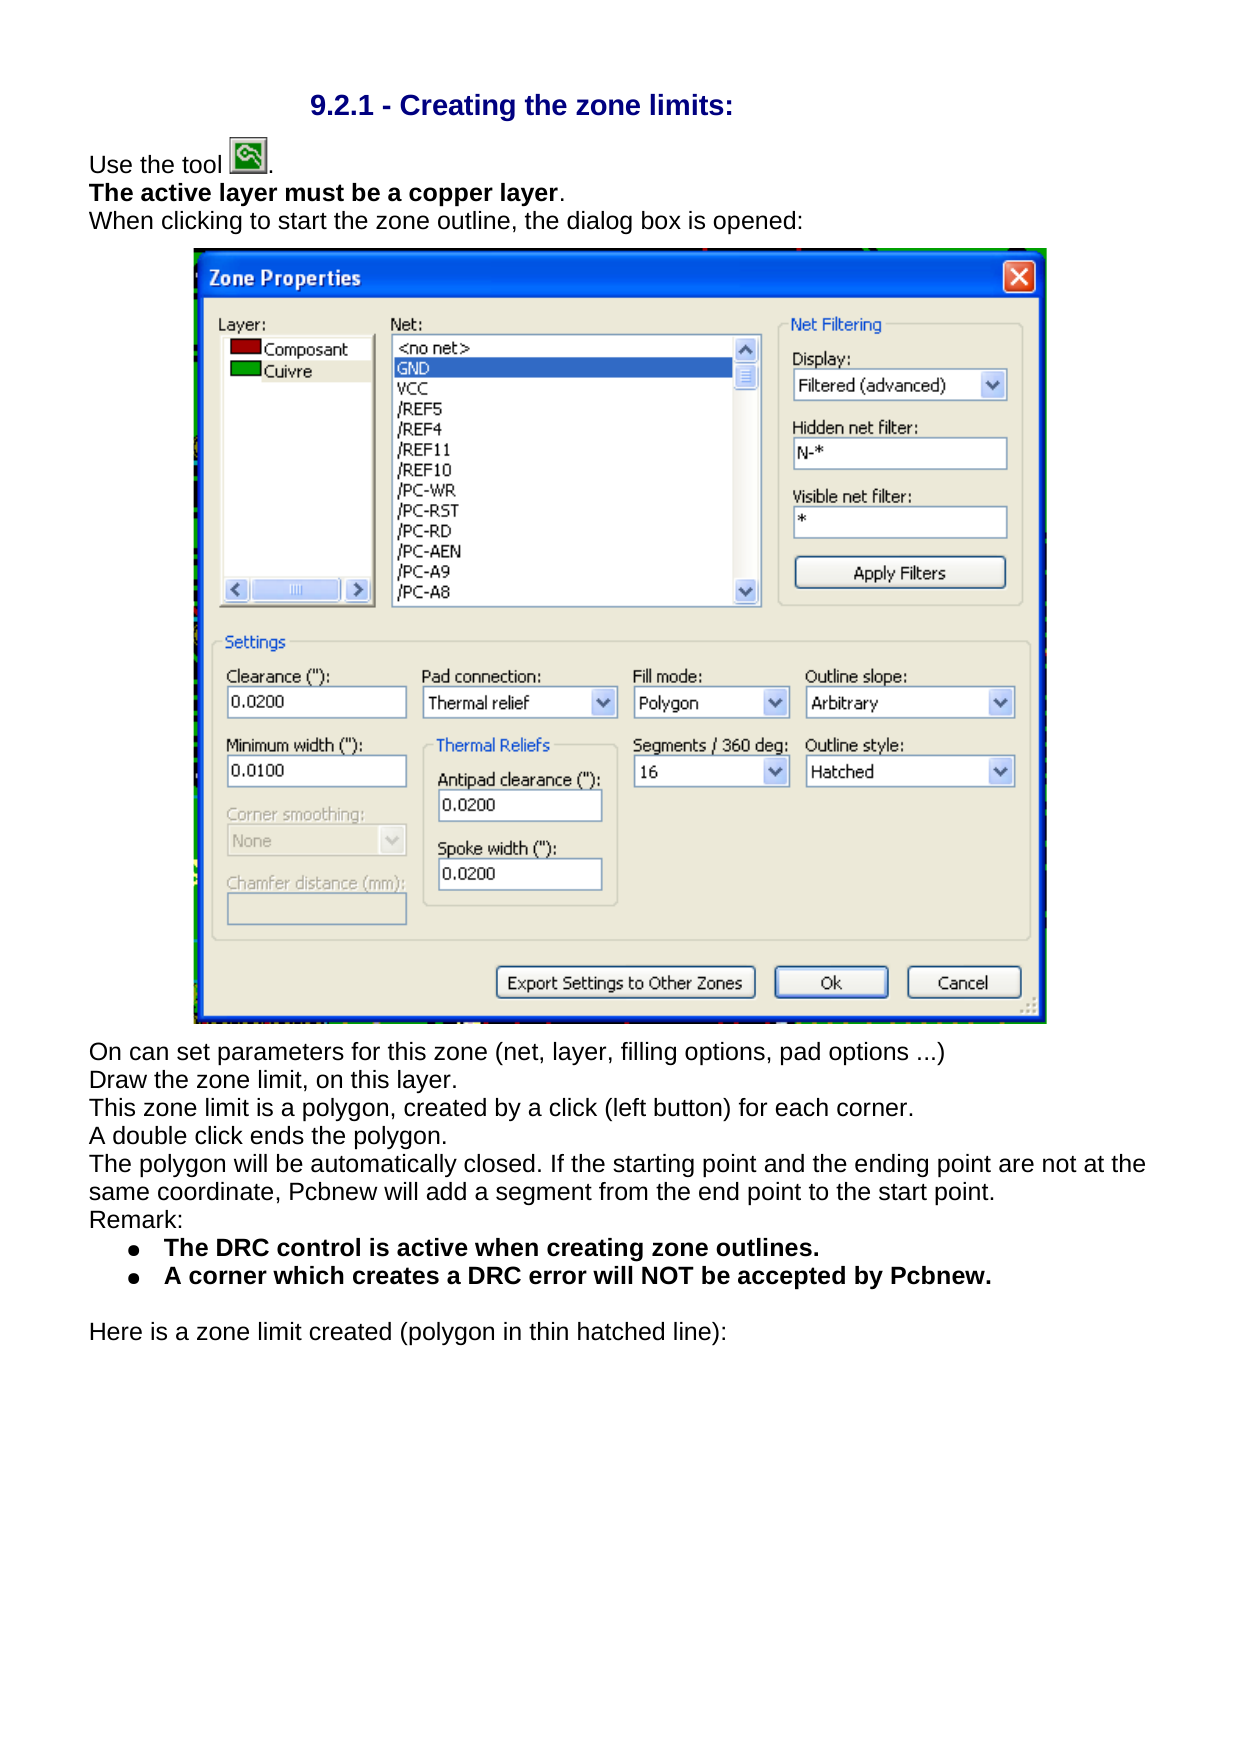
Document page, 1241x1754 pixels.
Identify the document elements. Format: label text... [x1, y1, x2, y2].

text Draw the zone limit, on this layer. [88, 1066, 1152, 1093]
picture [229, 137, 268, 174]
list The DRC control is active when creating zone outlines. [126, 1234, 1152, 1262]
text This zone limit is a polygon, created by a click (left button) for each corner. [88, 1093, 1152, 1122]
text The polygon will be automatically closed. If the starting point and the ending point are not at the same coordinate, Pcbnew will add a segment from the end point to the start point. [88, 1149, 1152, 1206]
picture [193, 248, 1047, 1024]
text On can set parameters for this zone (net, layer, filling options, pad options ...) [88, 1037, 1152, 1066]
text Remark: [88, 1206, 1152, 1234]
subtitle Creating the zone limits: [236, 88, 1152, 121]
text Here is a zone limit created (polygon in thin hatched line): [88, 1318, 1152, 1346]
text A double click ends the polygon. [88, 1122, 1152, 1149]
text The active layer must be a copper layer. [88, 179, 1152, 207]
list A corner which creates a DRC error will NOT be accepted by Pcbnew. [126, 1262, 1152, 1290]
text Use the tool . [88, 137, 1152, 179]
text When clicking to start the zone outline, the dialog box is opened: [88, 207, 1152, 235]
